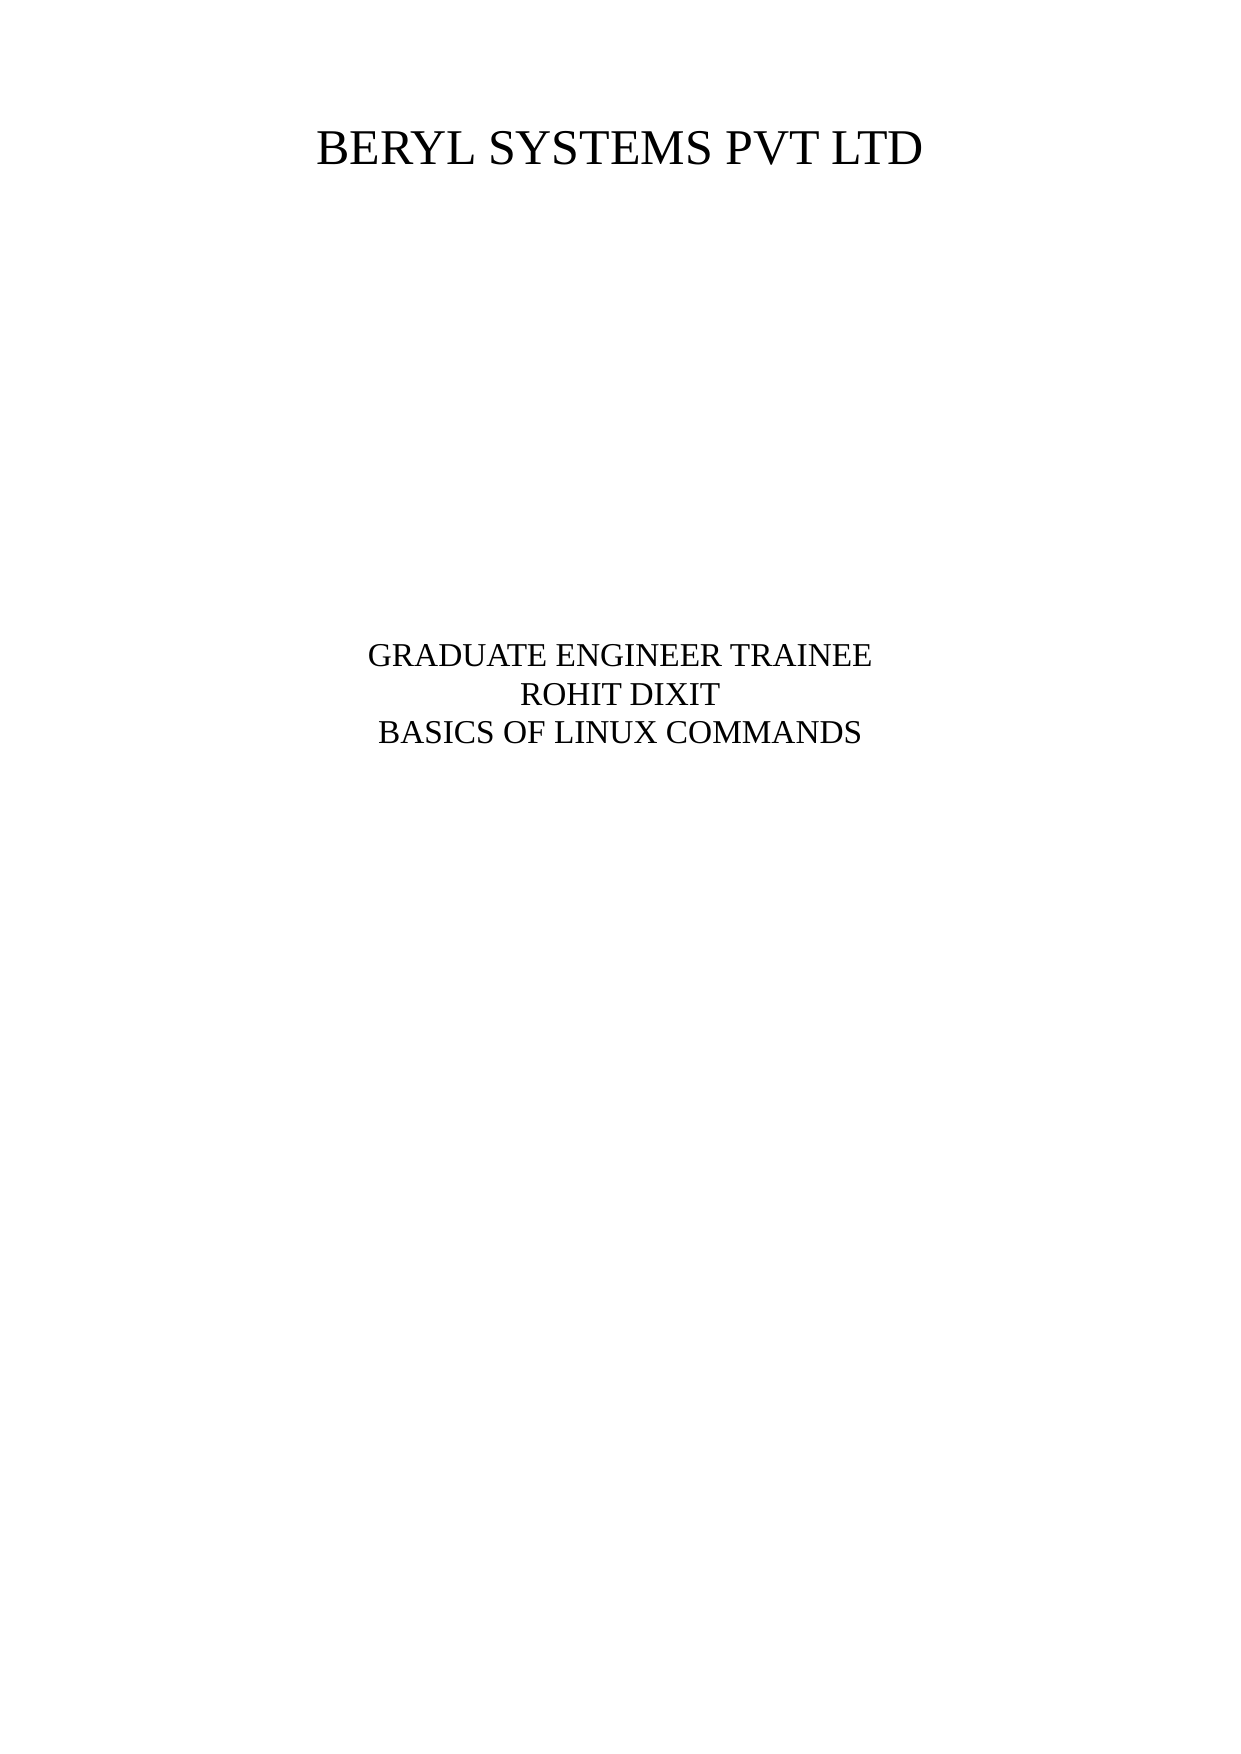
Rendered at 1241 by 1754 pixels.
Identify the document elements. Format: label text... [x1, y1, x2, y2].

text ROHIT DIXIT [118, 674, 1122, 712]
text GRADUATE ENGINEER TRAINEE [118, 636, 1122, 674]
text BERYL SYSTEMS PVT LTD [118, 118, 1122, 176]
text BASICS OF LINUX COMMANDS [118, 712, 1122, 751]
